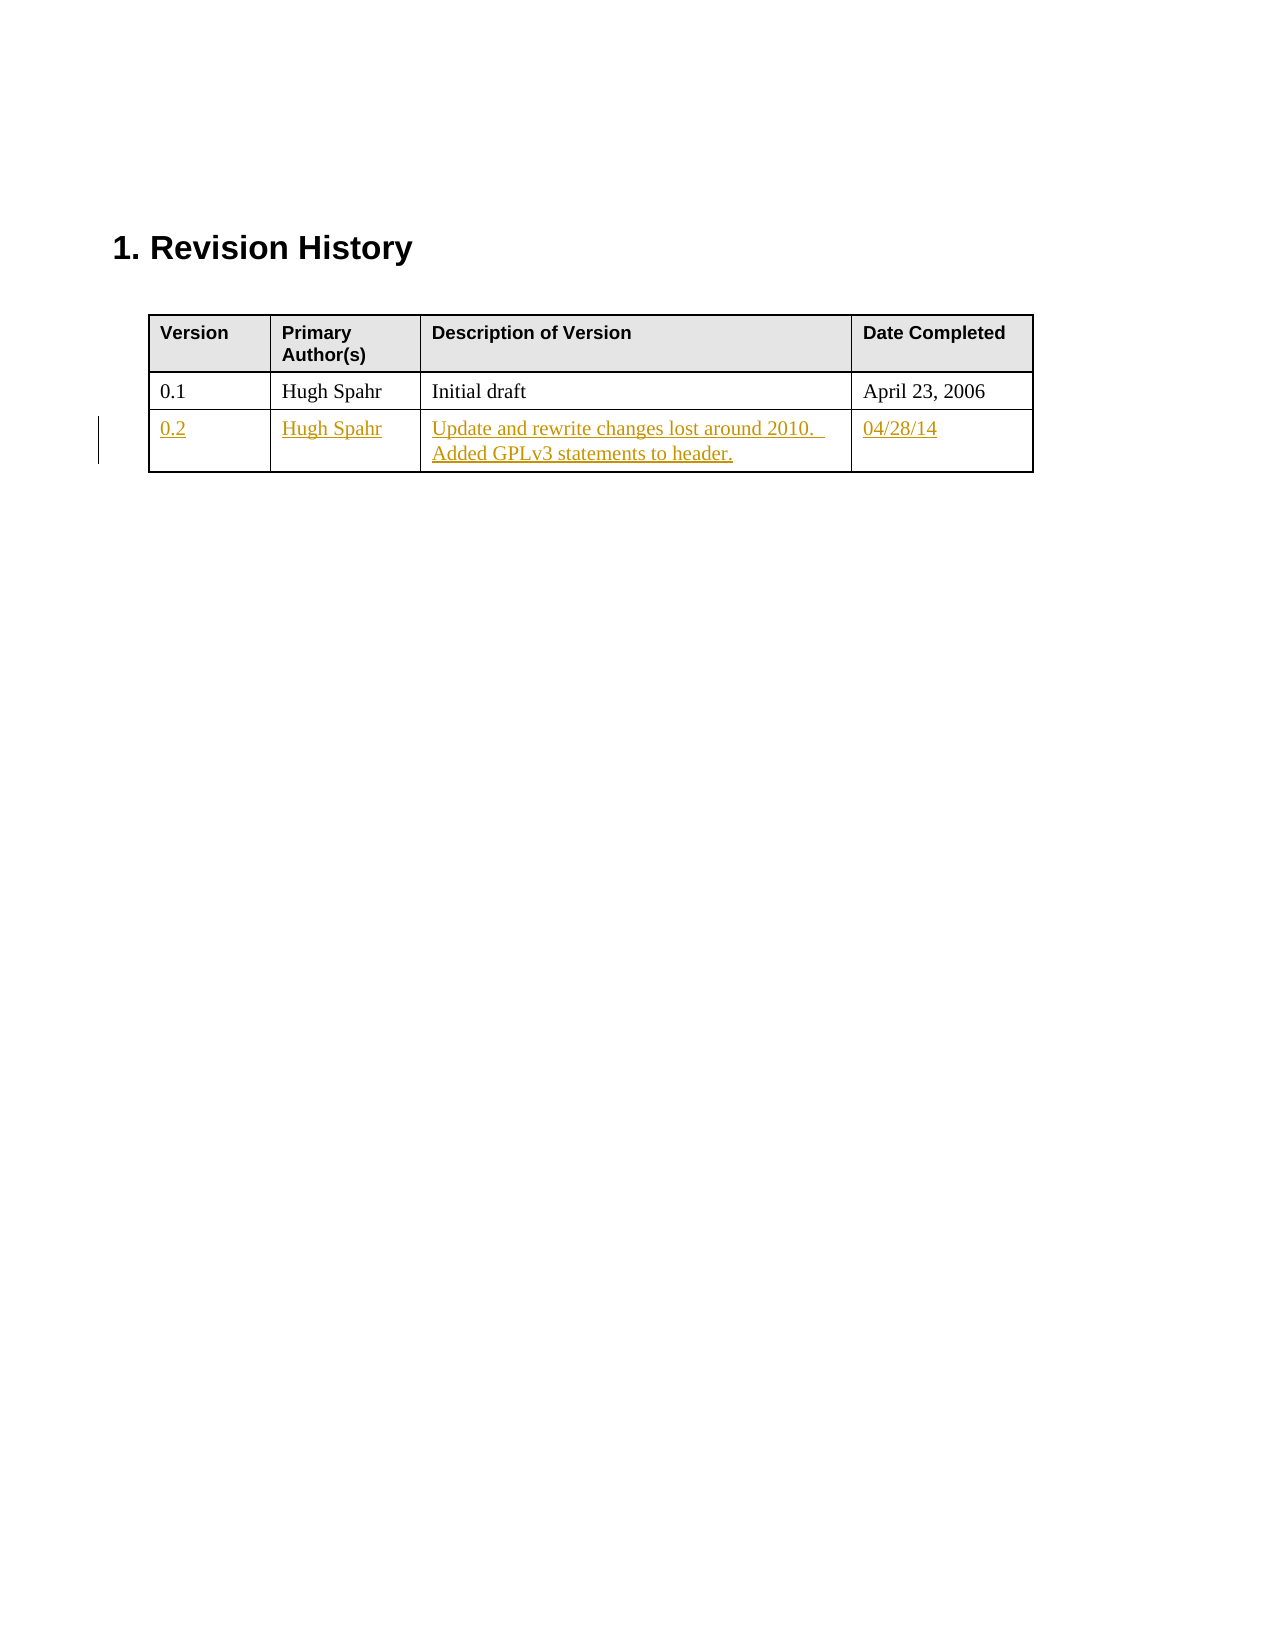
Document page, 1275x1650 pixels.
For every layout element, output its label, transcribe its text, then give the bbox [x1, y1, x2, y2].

table_cell 0.2 [150, 410, 270, 471]
table_cell Initial draft [421, 373, 851, 409]
table_header Description of Version [421, 316, 851, 371]
table_header Date Completed [852, 316, 1032, 371]
table_header Version [150, 316, 270, 371]
table_cell 04/28/14 [852, 410, 1032, 471]
table_header Primary Author(s) [271, 316, 420, 371]
table_cell Hugh Spahr [271, 373, 420, 409]
table_cell Hugh Spahr [271, 410, 420, 471]
table_cell Update and rewrite changes lost around 2010. Added GPLv3 statements to header. [421, 410, 851, 471]
subtitle Revision History [112, 228, 1162, 266]
table_cell April 23, 2006 [852, 373, 1032, 409]
table_cell 0.1 [150, 373, 270, 409]
